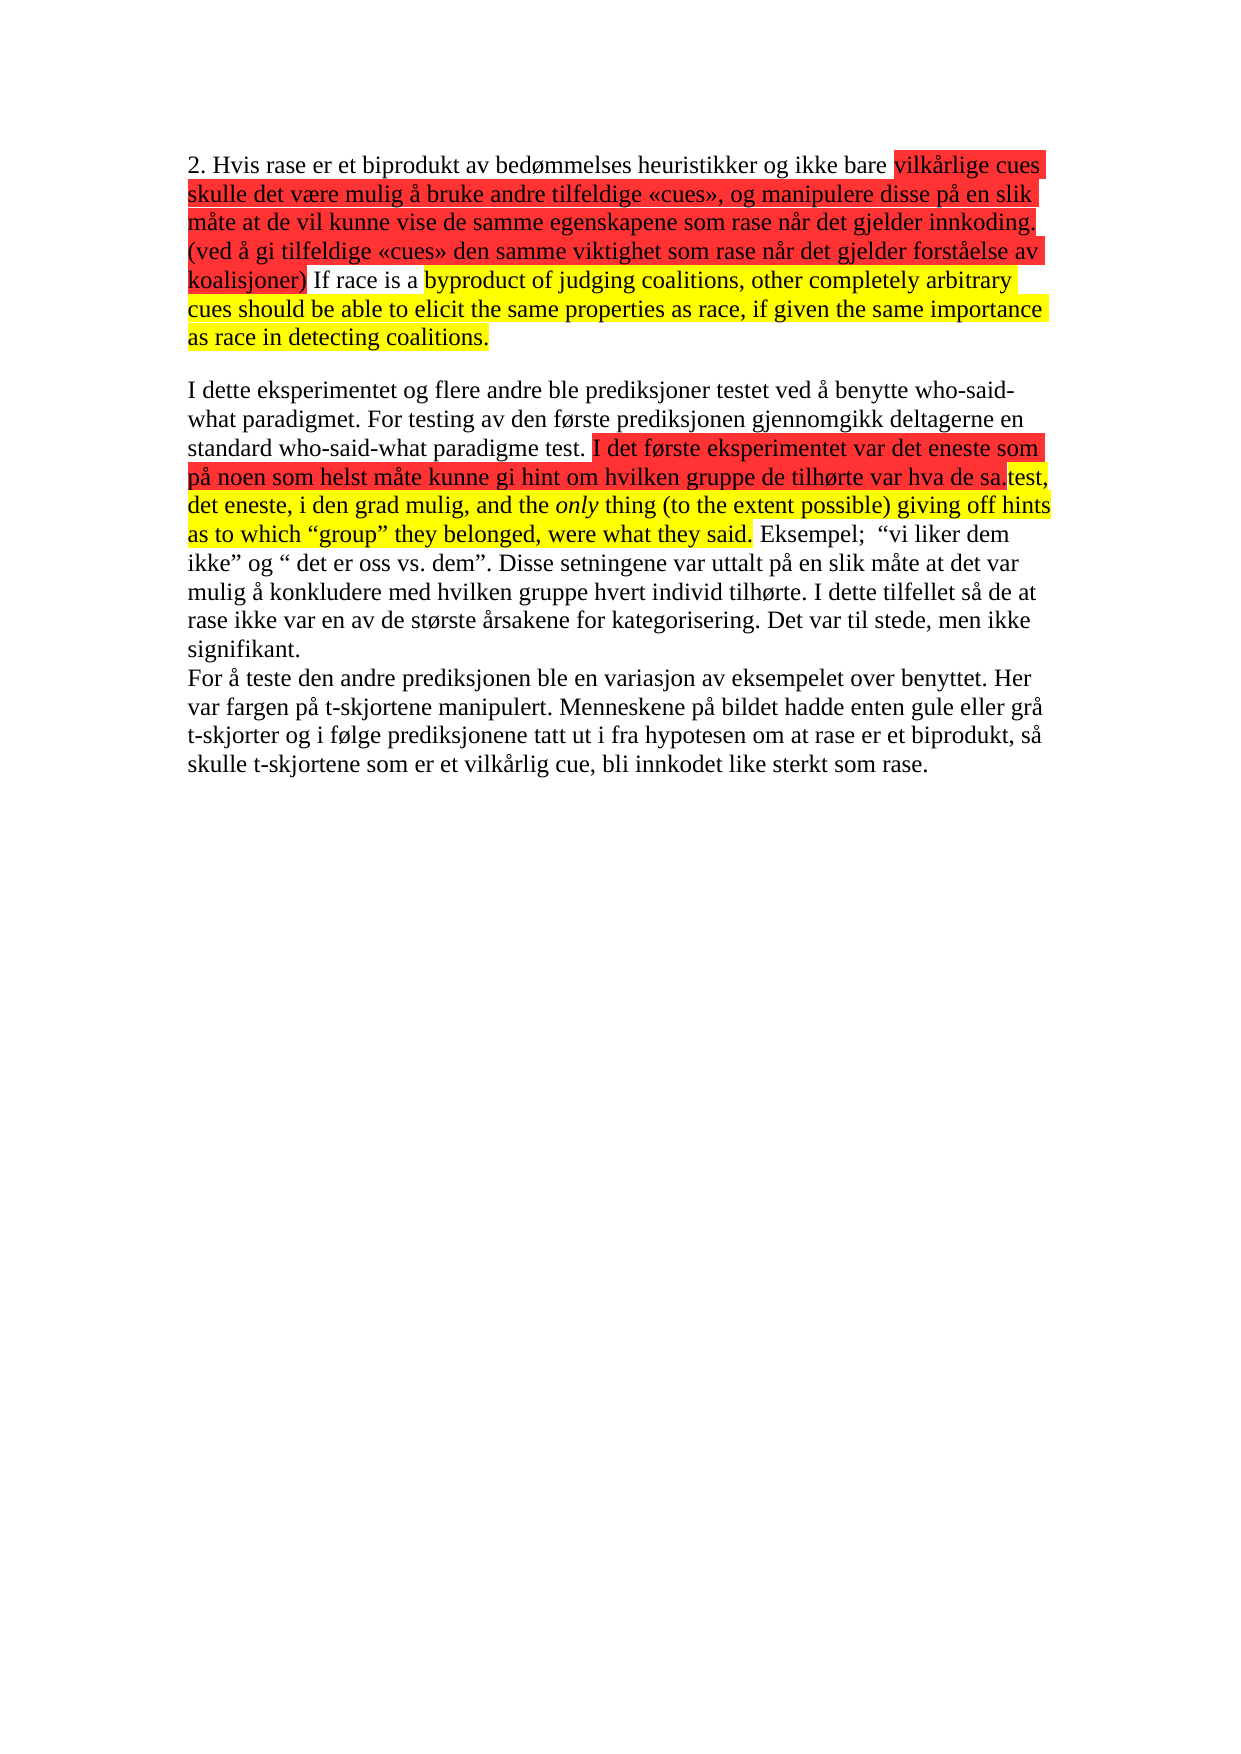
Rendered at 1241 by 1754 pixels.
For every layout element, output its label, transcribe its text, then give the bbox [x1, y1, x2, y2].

text I dette eksperimentet og flere andre ble prediksjoner testet ved å benytte who-said-what paradigmet. For testing av den første prediksjonen gjennomgikk deltagerne en standard who-said-what paradigme test. I det første eksperimentet var det eneste som på noen som helst måte kunne gi hint om hvilken gruppe de tilhørte var hva de sa.test, det eneste, i den grad mulig, and the only thing (to the extent possible) giving off hints as to which “group” they belonged, were what they said. Eksempel; “vi liker dem ikke” og “ det er oss vs. dem”. Disse setningene var uttalt på en slik måte at det var mulig å konkludere med hvilken gruppe hvert individ tilhørte. I dette tilfellet så de at rase ikke var en av de største årsakene for kategorisering. Det var til stede, men ikke signifikant. [187, 375, 1053, 663]
text 2. Hvis rase er et biprodukt av bedømmelses heuristikker og ikke bare vilkårlige cues skulle det være mulig å bruke andre tilfeldige «cues», og manipulere disse på en slik måte at de vil kunne vise de samme egenskapene som rase når det gjelder innkoding.(ved å gi tilfeldige «cues» den samme viktighet som rase når det gjelder forståelse av koalisjoner) If race is a byproduct of judging coalitions, other completely arbitrary cues should be able to elicit the same properties as race, if given the same importance as race in detecting coalitions. [187, 150, 1053, 351]
text For å teste den andre prediksjonen ble en variasjon av eksempelet over benyttet. Her var fargen på t-skjortene manipulert. Menneskene på bildet hadde enten gule eller grå t-skjorter og i følge prediksjonene tatt ut i fra hypotesen om at rase er et biprodukt, så skulle t-skjortene som er et vilkårlig cue, bli innkodet like sterkt som rase. [187, 663, 1053, 778]
